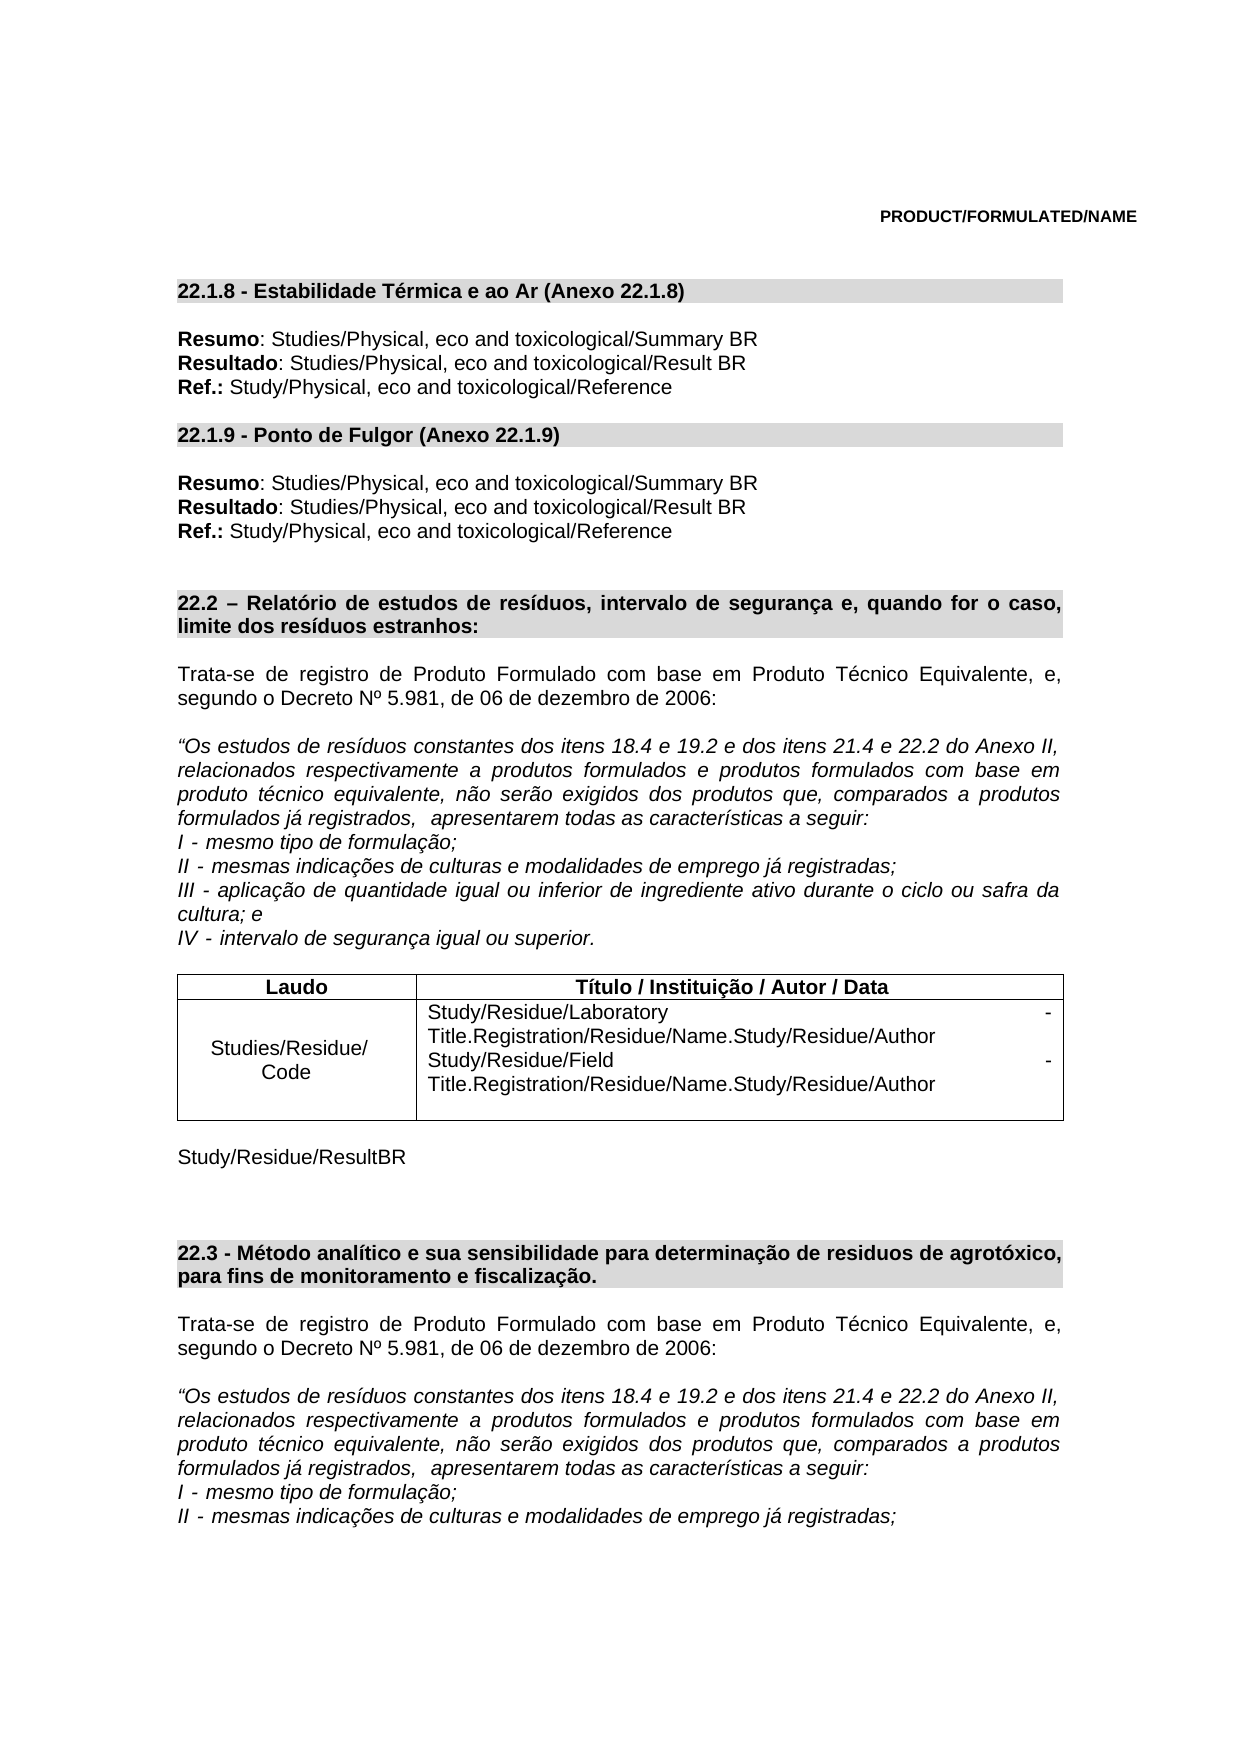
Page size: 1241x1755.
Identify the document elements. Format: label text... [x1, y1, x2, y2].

text Resumo: Studies/Physical, eco and toxicological/Summary BR [177, 327, 1063, 351]
table_cell Study/Residue/Laboratory - Title.Registration/Residue/Name.Study/Residue/Author Study/Residue/Field - Title.Registration/Residue/Name.Study/Residue/Author [417, 1000, 1063, 1119]
text 22.1.8 - Estabilidade Térmica e ao Ar (Anexo 22.1.8) [177, 279, 1063, 303]
text 22.3 - Método analítico e sua sensibilidade para determinação de residuos de agrotóxico, para fins de monitoramento e fiscalização. [177, 1240, 1063, 1288]
text I - mesmo tipo de formulação; [177, 830, 1063, 854]
text I - mesmo tipo de formulação; [177, 1480, 1063, 1504]
text Ref.: Study/Physical, eco and toxicological/Reference [177, 375, 1063, 399]
text “Os estudos de resíduos constantes dos itens 18.4 e 19.2 e dos itens 21.4 e 22.2 do Anexo II, relacionados respectivamente a produtos formulados e produtos formulados com base em produto técnico equivalente, não serão exigidos dos produtos que, comparados a produtos formulados já registrados, apresentarem todas as características a seguir: [177, 1384, 1063, 1480]
text III - aplicação de quantidade igual ou inferior de ingrediente ativo durante o ciclo ou safra da cultura; e [177, 878, 1063, 926]
text IV - intervalo de segurança igual ou superior. [177, 926, 1063, 950]
text Trata-se de registro de Produto Formulado com base em Produto Técnico Equivalente, e, segundo o Decreto Nº 5.981, de 06 de dezembro de 2006: [177, 662, 1063, 710]
text Trata-se de registro de Produto Formulado com base em Produto Técnico Equivalente, e, segundo o Decreto Nº 5.981, de 06 de dezembro de 2006: [177, 1312, 1063, 1360]
text II - mesmas indicações de culturas e modalidades de emprego já registradas; [177, 854, 1063, 878]
text 22.1.9 - Ponto de Fulgor (Anexo 22.1.9) [177, 423, 1063, 447]
text II - mesmas indicações de culturas e modalidades de emprego já registradas; [177, 1504, 1063, 1528]
text Resultado: Studies/Physical, eco and toxicological/Result BR [177, 351, 1063, 375]
text Resumo: Studies/Physical, eco and toxicological/Summary BR [177, 471, 1063, 494]
text Ref.: Study/Physical, eco and toxicological/Reference [177, 518, 1063, 542]
table_header Título / Instituição / Autor / Data [417, 975, 1063, 999]
text 22.2 – Relatório de estudos de resíduos, intervalo de segurança e, quando for o caso, limite dos resíduos estranhos: [177, 590, 1063, 638]
table_header Laudo [178, 975, 416, 999]
table_cell Studies/Residue/Code [178, 1000, 416, 1119]
text Study/Residue/ResultBR [177, 1144, 1063, 1168]
text Resultado: Studies/Physical, eco and toxicological/Result BR [177, 494, 1063, 518]
text “Os estudos de resíduos constantes dos itens 18.4 e 19.2 e dos itens 21.4 e 22.2 do Anexo II, relacionados respectivamente a produtos formulados e produtos formulados com base em produto técnico equivalente, não serão exigidos dos produtos que, comparados a produtos formulados já registrados, apresentarem todas as características a seguir: [177, 734, 1063, 830]
